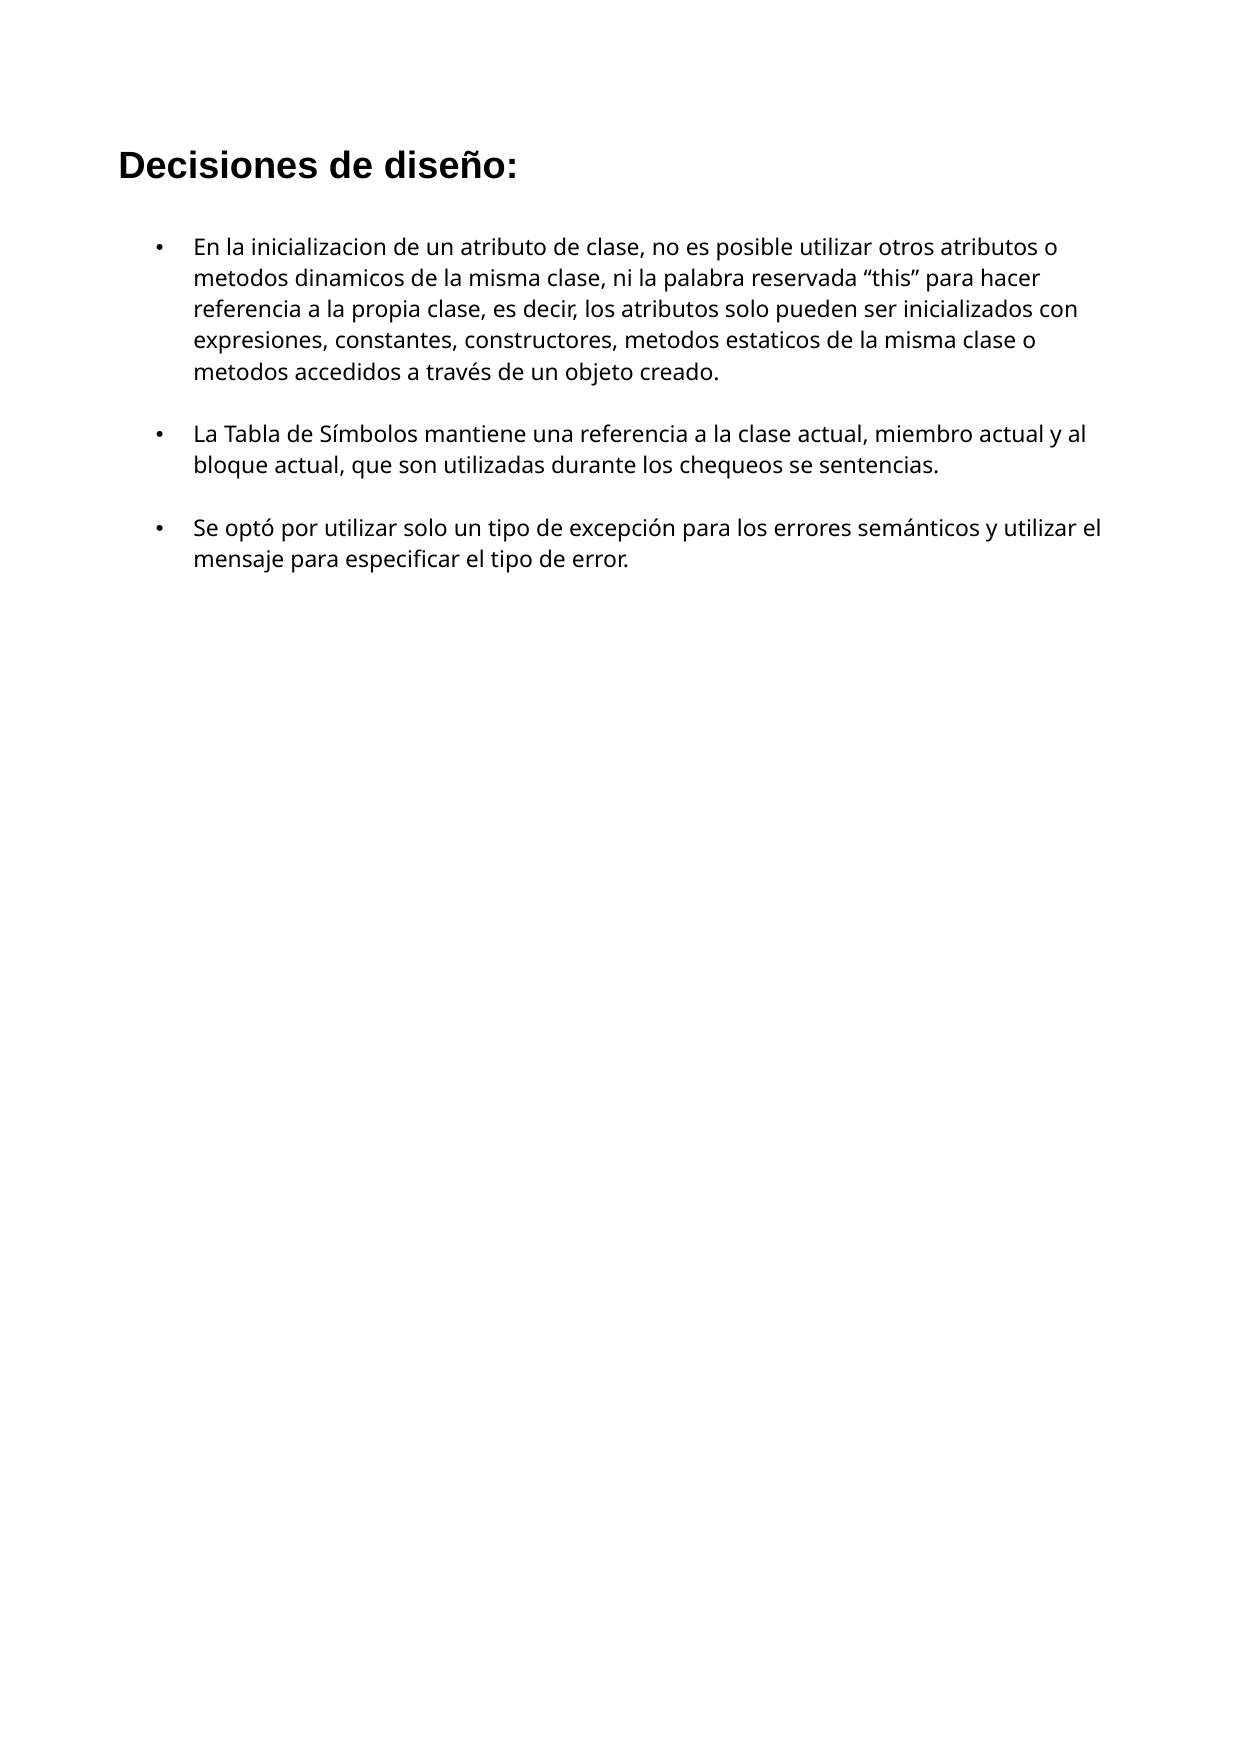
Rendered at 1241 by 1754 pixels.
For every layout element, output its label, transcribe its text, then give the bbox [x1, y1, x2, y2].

list En la inicializacion de un atributo de clase, no es posible utilizar otros atributos o metodos dinamicos de la misma clase, ni la palabra reservada “this” para hacer referencia a la propia clase, es decir, los atributos solo pueden ser inicializados con expresiones, constantes, constructores, metodos estaticos de la misma clase o metodos accedidos a través de un objeto creado. [156, 231, 1122, 387]
list La Tabla de Símbolos mantiene una referencia a la clase actual, miembro actual y al bloque actual, que son utilizadas durante los chequeos se sentencias. [156, 418, 1122, 481]
list Se optó por utilizar solo un tipo de excepción para los errores semánticos y utilizar el mensaje para especificar el tipo de error. [156, 512, 1122, 574]
subtitle Decisiones de diseño: [118, 143, 1122, 187]
